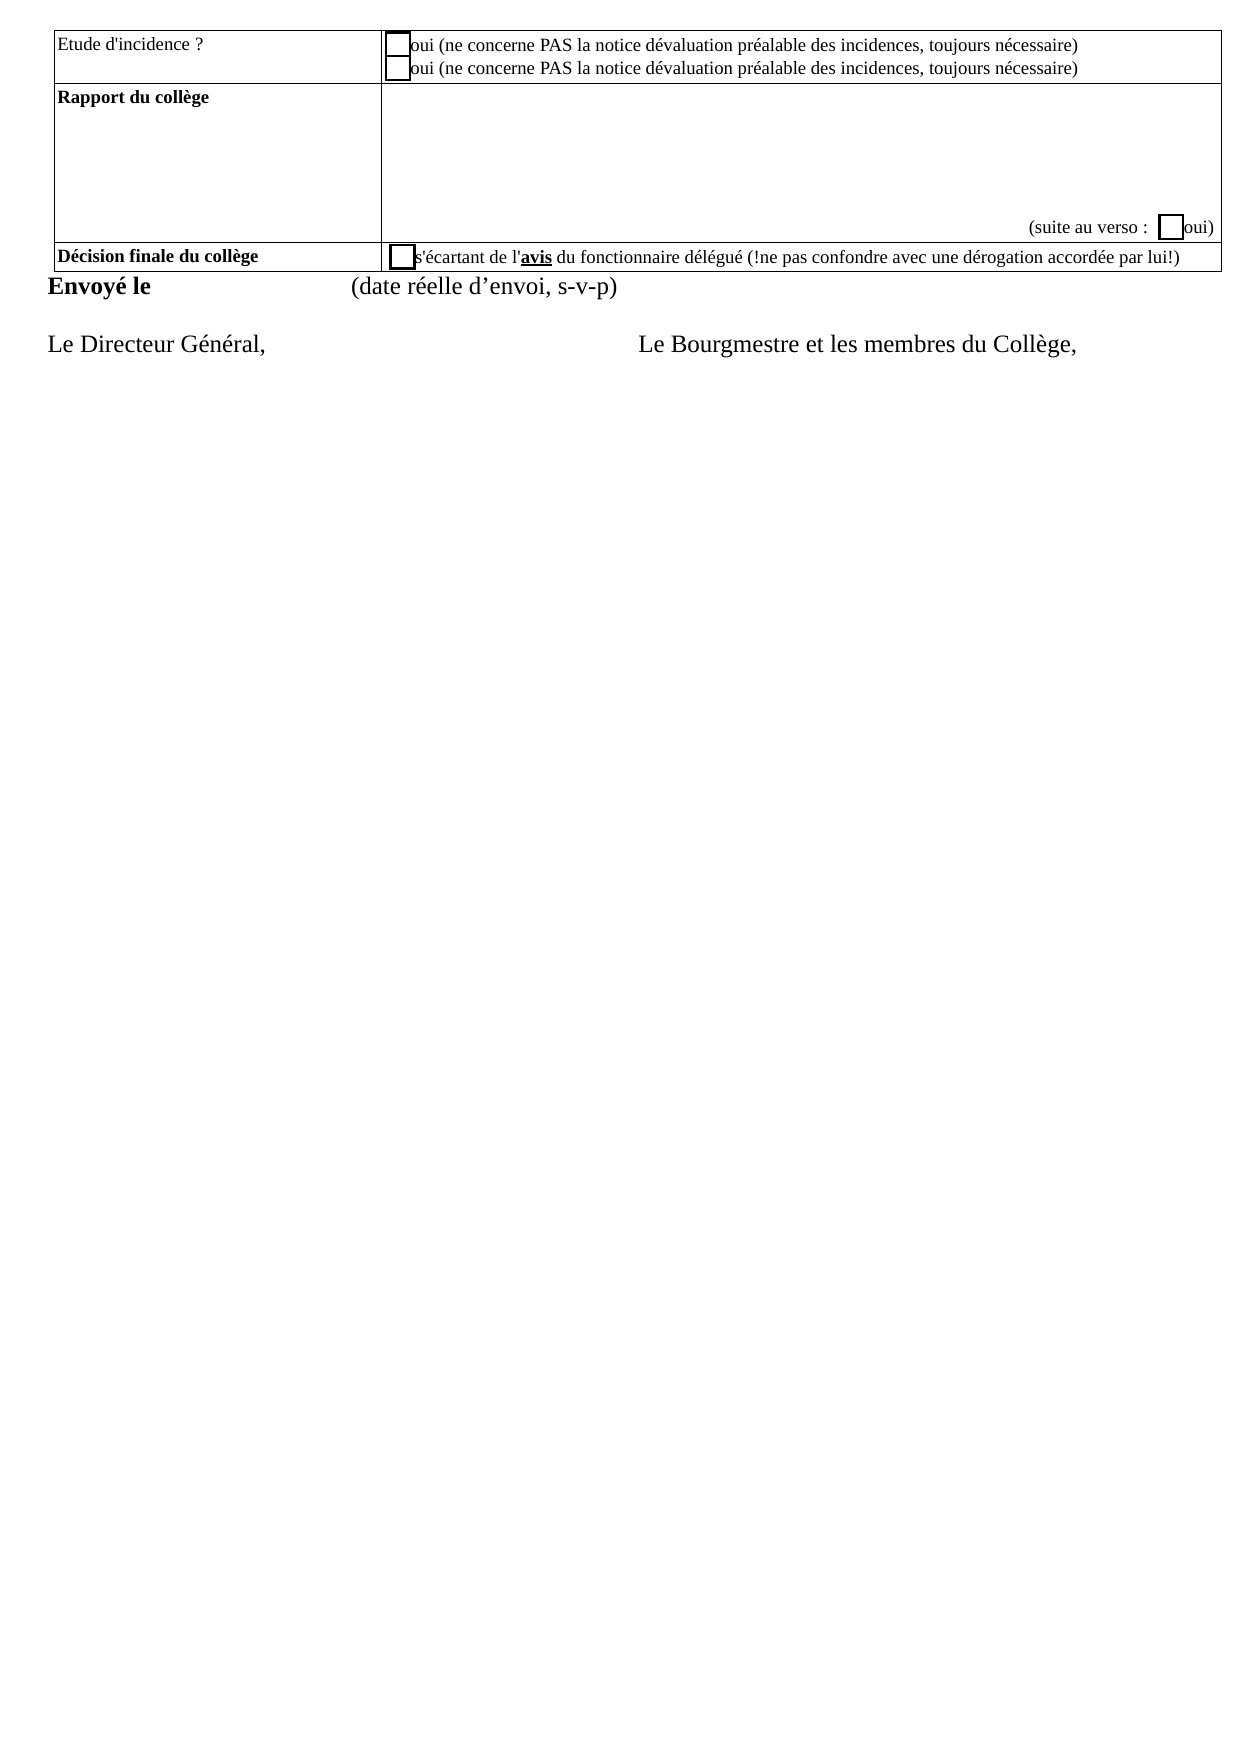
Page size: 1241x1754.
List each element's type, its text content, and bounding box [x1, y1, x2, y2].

table_cell s'écartant de l'avis du fonctionnaire délégué (!ne pas confondre avec une dérogation accordée par lui!) [382, 243, 1221, 271]
table_cell Etude d'incidence ? [55, 31, 381, 83]
table_cell (suite au verso : oui) [382, 84, 1221, 242]
text Envoyé le (date réelle d’envoi, s-v-p) [47, 271, 1199, 300]
table_cell Décision finale du collège [55, 243, 381, 271]
table_cell Rapport du collège [55, 84, 381, 242]
text Le Directeur Général, Le Bourgmestre et les membres du Collège, [47, 329, 1208, 358]
table_cell oui (ne concerne PAS la notice dévaluation préalable des incidences, toujours nécessaire) oui (ne concerne PAS la notice dévaluation préalable des incidences, toujours nécessaire) [382, 31, 1221, 83]
